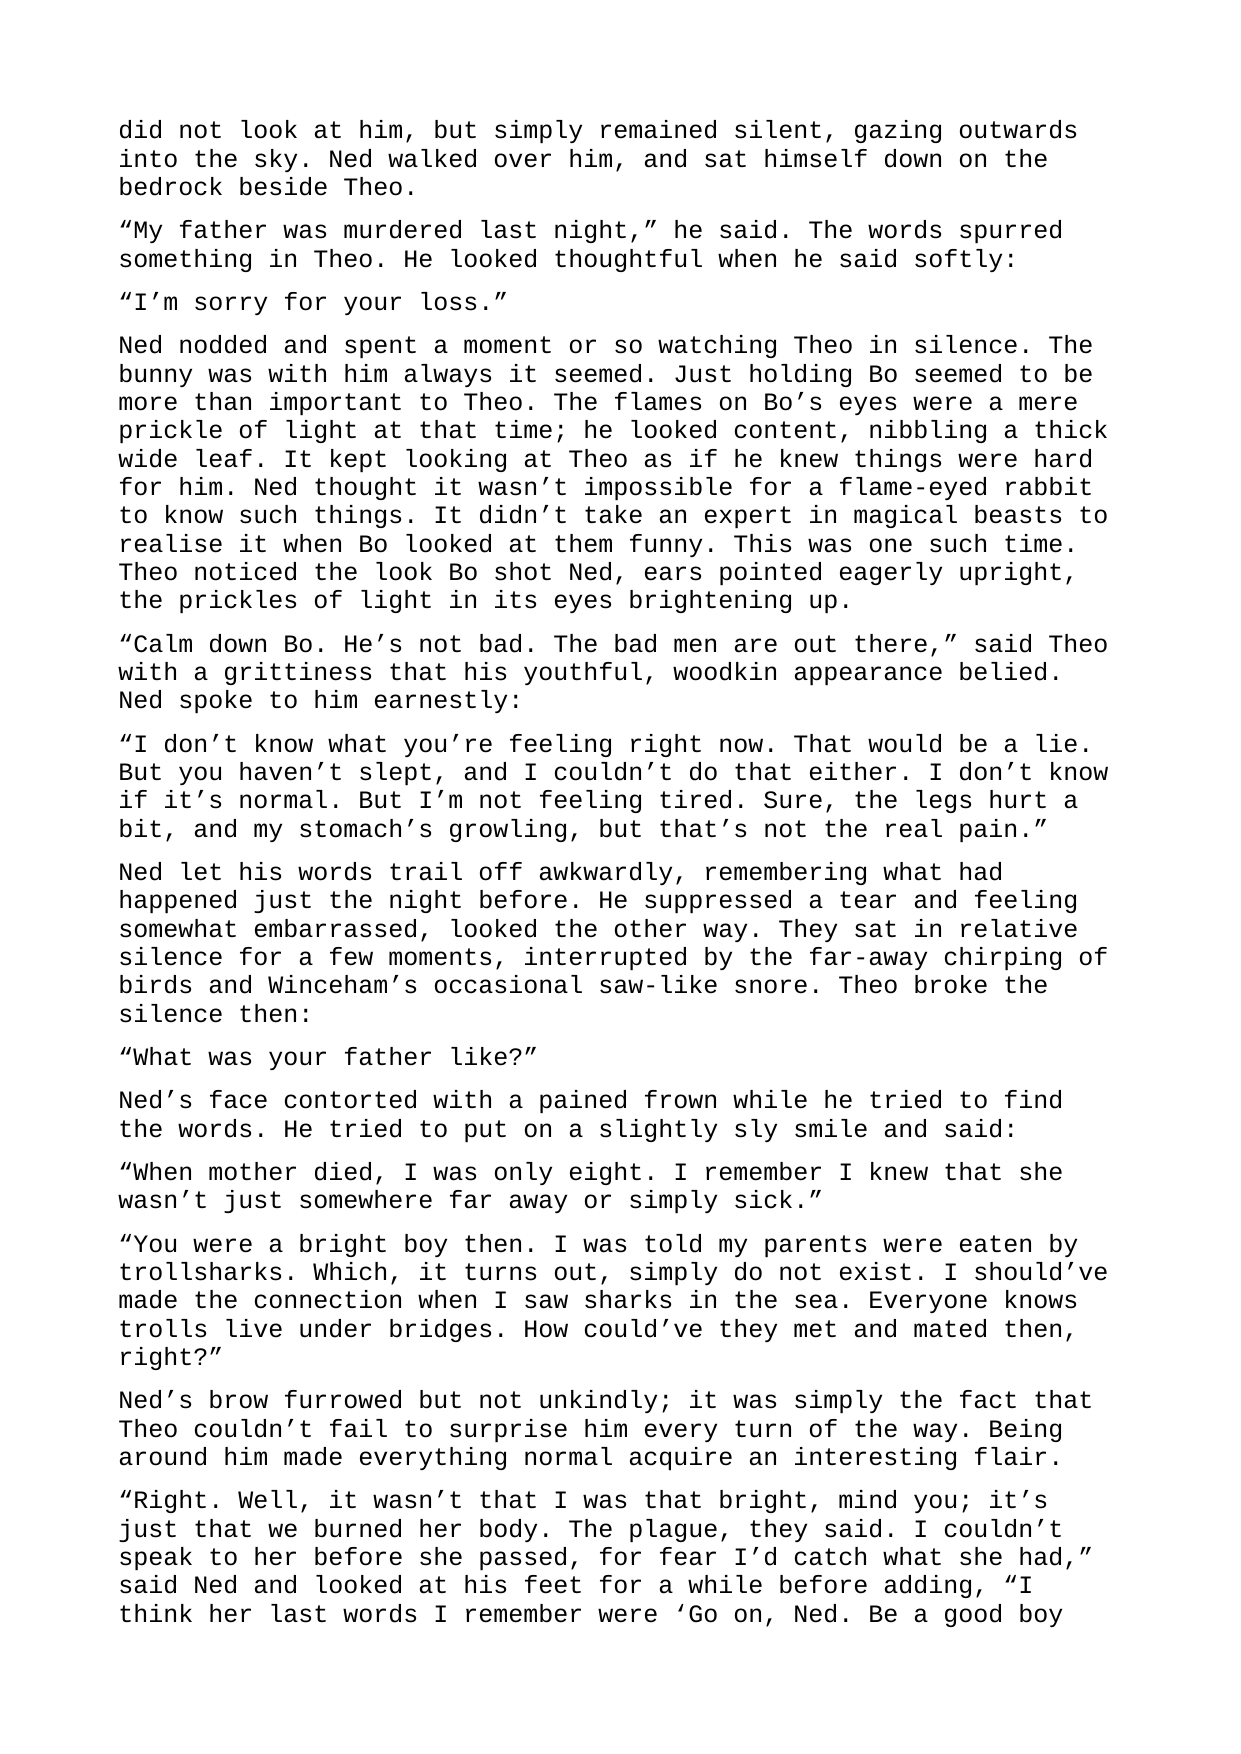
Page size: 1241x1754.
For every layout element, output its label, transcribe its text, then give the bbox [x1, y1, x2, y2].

text “When mother died, I was only eight. I remember I knew that she wasn’t just somewhere far away or simply sick.” [118, 1160, 1122, 1216]
text “What was your father like?” [118, 1045, 1122, 1073]
text “My father was murdered last night,” he said. The words spurred something in Theo. He looked thoughtful when he said softly: [118, 218, 1122, 275]
text “Right. Well, it wasn’t that I was that bright, mind you; it’s just that we burned her body. The plague, they said. I couldn’t speak to her before she passed, for fear I’d catch what she had,” said Ned and looked at his feet for a while before adding, “I think her last words I remember were ‘Go on, Ned. Be a good boy [118, 1488, 1122, 1630]
text “You were a bright boy then. I was told my parents were eaten by trollsharks. Which, it turns out, simply do not exist. I should’ve made the connection when I saw sharks in the sea. Everyone knows trolls live under bridges. How could’ve they met and mated then, right?” [118, 1231, 1122, 1373]
text “I’m sorry for your loss.” [118, 290, 1122, 318]
text Ned nodded and spent a moment or so watching Theo in silence. The bunny was with him always it seemed. Just holding Bo seemed to be more than important to Theo. The flames on Bo’s eyes were a mere prickle of light at that time; he looked content, nibbling a thick wide leaf. It kept looking at Theo as if he knew things were hard for him. Ned thought it wasn’t impossible for a flame-eyed rabbit to know such things. It didn’t take an expert in magical beasts to realise it when Bo looked at them funny. This was one such time. Theo noticed the look Bo shot Ned, ears pointed eagerly upright, the prickles of light in its eyes brightening up. [118, 333, 1122, 616]
text “Calm down Bo. He’s not bad. The bad men are out there,” said Theo with a grittiness that his youthful, woodkin appearance belied. Ned spoke to him earnestly: [118, 631, 1122, 716]
text Ned let his words trail off awkwardly, remembering what had happened just the night before. He suppressed a tear and feeling somewhat embarrassed, looked the other way. They sat in relative silence for a few moments, interrupted by the far-away chirping of birds and Winceham’s occasional saw-like snore. Theo broke the silence then: [118, 860, 1122, 1030]
text Ned’s face contorted with a pained frown while he tried to find the words. He tried to put on a slightly sly smile and said: [118, 1088, 1122, 1145]
text Ned’s brow furrowed but not unkindly; it was simply the fact that Theo couldn’t fail to surprise him every turn of the way. Being around him made everything normal acquire an interesting flair. [118, 1388, 1122, 1473]
text “I don’t know what you’re feeling right now. That would be a lie. But you haven’t slept, and I couldn’t do that either. I don’t know if it’s normal. But I’m not feeling tired. Sure, the legs hurt a bit, and my stomach’s growling, but that’s not the real pain.” [118, 731, 1122, 845]
text did not look at him, but simply remained silent, gazing outwards into the sky. Ned walked over him, and sat himself down on the bedrock beside Theo. [118, 118, 1122, 203]
